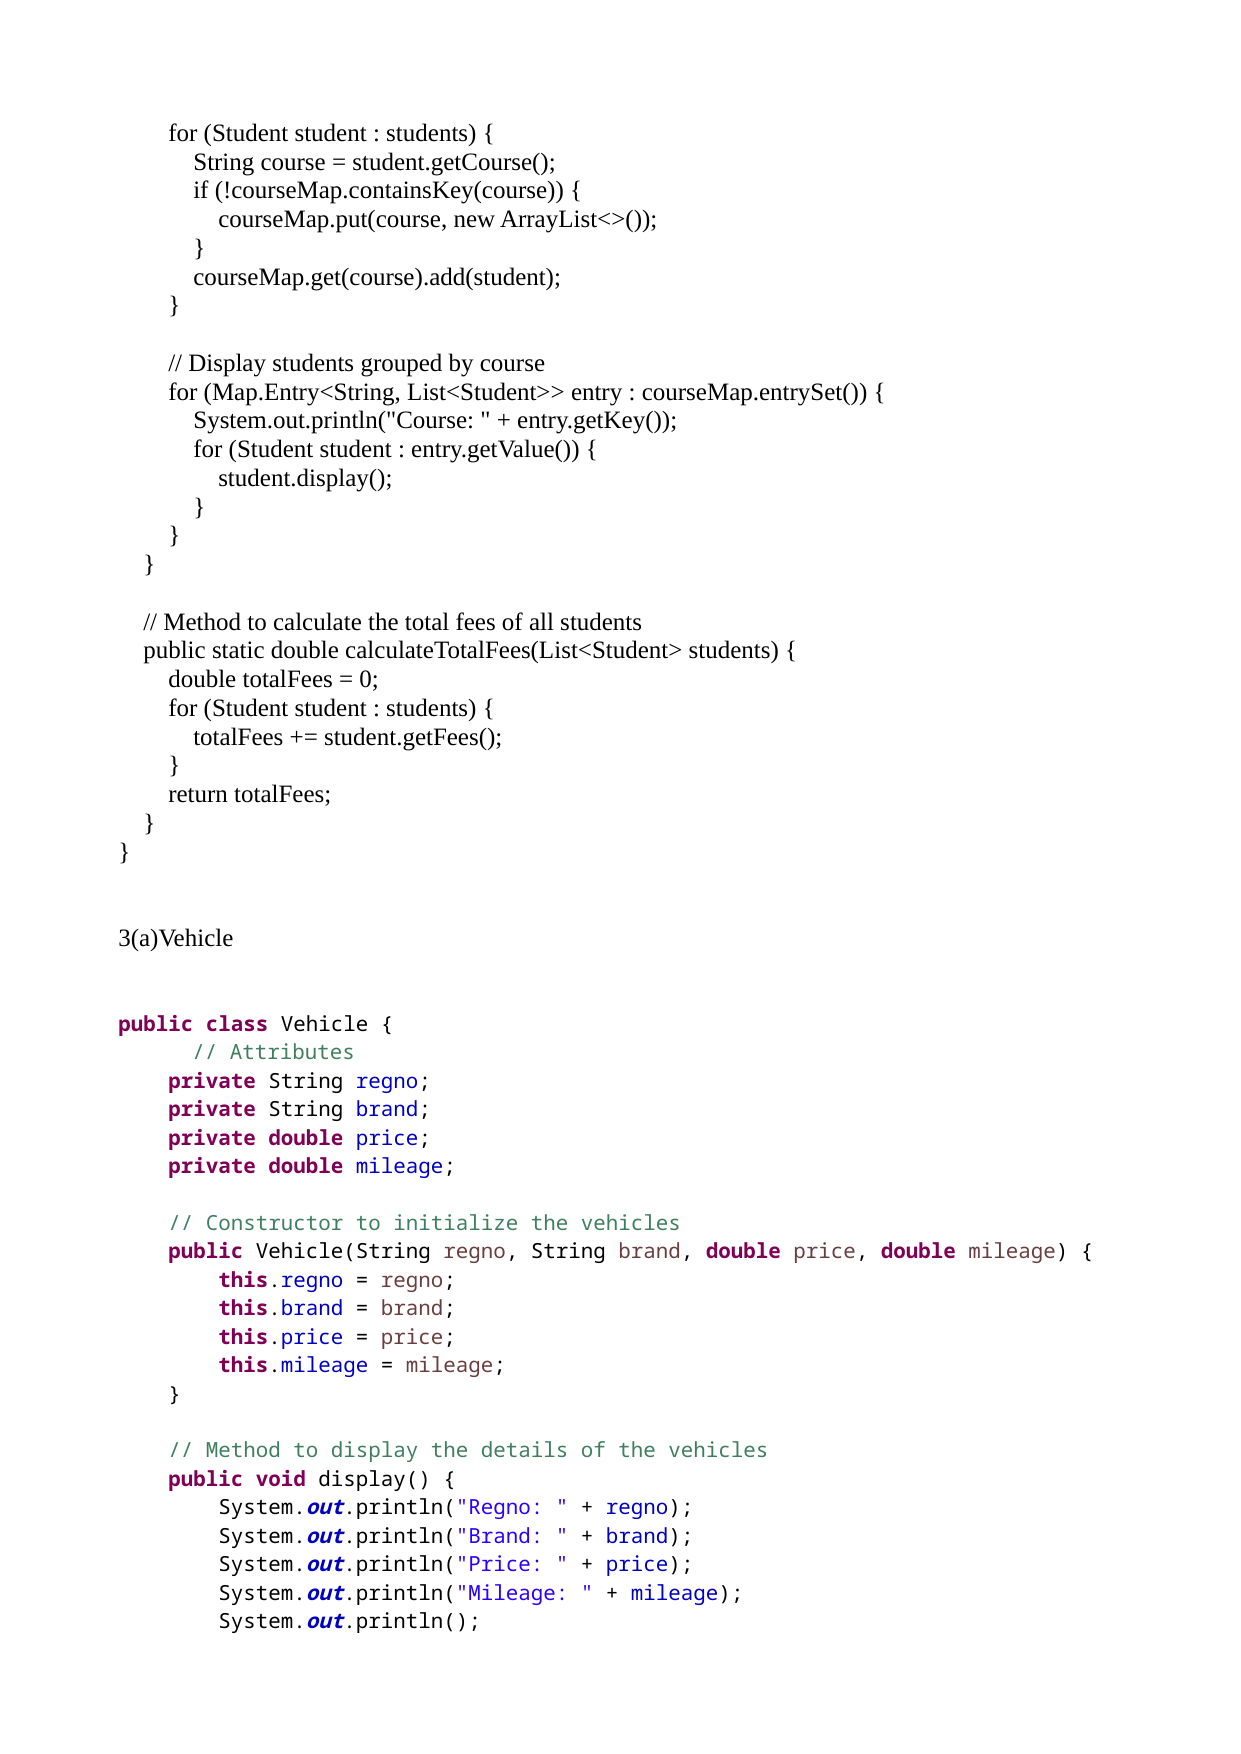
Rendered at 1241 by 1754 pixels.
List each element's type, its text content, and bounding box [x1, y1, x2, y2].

text student.display(); [118, 463, 1122, 492]
text courseMap.put(course, new ArrayList<>()); [118, 204, 1122, 233]
text public void display() { [118, 1464, 1122, 1492]
text private String brand; [118, 1094, 1122, 1123]
text } [118, 521, 1122, 549]
text } [118, 549, 1122, 578]
text } [118, 492, 1122, 521]
text } [118, 751, 1122, 779]
text double totalFees = 0; [118, 664, 1122, 693]
text this.mileage = mileage; [118, 1350, 1122, 1379]
text this.brand = brand; [118, 1293, 1122, 1322]
text for (Map.Entry<String, List<Student>> entry : courseMap.entrySet()) { [118, 377, 1122, 406]
text totalFees += student.getFees(); [118, 722, 1122, 751]
text for (Student student : students) { [118, 118, 1122, 147]
text } [118, 837, 1122, 866]
text System.out.println("Mileage: " + mileage); [118, 1578, 1122, 1606]
text this.price = price; [118, 1322, 1122, 1350]
text private double price; [118, 1123, 1122, 1151]
text // Method to calculate the total fees of all students [118, 607, 1122, 636]
text } [118, 291, 1122, 319]
text private double mileage; [118, 1151, 1122, 1180]
text for (Student student : students) { [118, 693, 1122, 722]
text // Attributes [118, 1037, 1122, 1066]
text String course = student.getCourse(); [118, 147, 1122, 176]
text courseMap.get(course).add(student); [118, 262, 1122, 291]
text if (!courseMap.containsKey(course)) { [118, 176, 1122, 204]
text // Constructor to initialize the vehicles [118, 1208, 1122, 1237]
text System.out.println("Price: " + price); [118, 1549, 1122, 1578]
text this.regno = regno; [118, 1265, 1122, 1293]
text } [118, 808, 1122, 837]
text public static double calculateTotalFees(List<Student> students) { [118, 636, 1122, 664]
text System.out.println("Regno: " + regno); [118, 1492, 1122, 1521]
text System.out.println("Brand: " + brand); [118, 1521, 1122, 1549]
text return totalFees; [118, 779, 1122, 808]
text 3(a)Vehicle [118, 923, 1122, 952]
text // Display students grouped by course [118, 348, 1122, 377]
text // Method to display the details of the vehicles [118, 1436, 1122, 1464]
text private String regno; [118, 1066, 1122, 1094]
text System.out.println("Course: " + entry.getKey()); [118, 406, 1122, 434]
text } [118, 1379, 1122, 1407]
text public class Vehicle { [118, 1009, 1122, 1037]
text for (Student student : entry.getValue()) { [118, 434, 1122, 463]
text System.out.println(); [118, 1606, 1122, 1635]
text } [118, 233, 1122, 262]
text public Vehicle(String regno, String brand, double price, double mileage) { [118, 1237, 1122, 1265]
